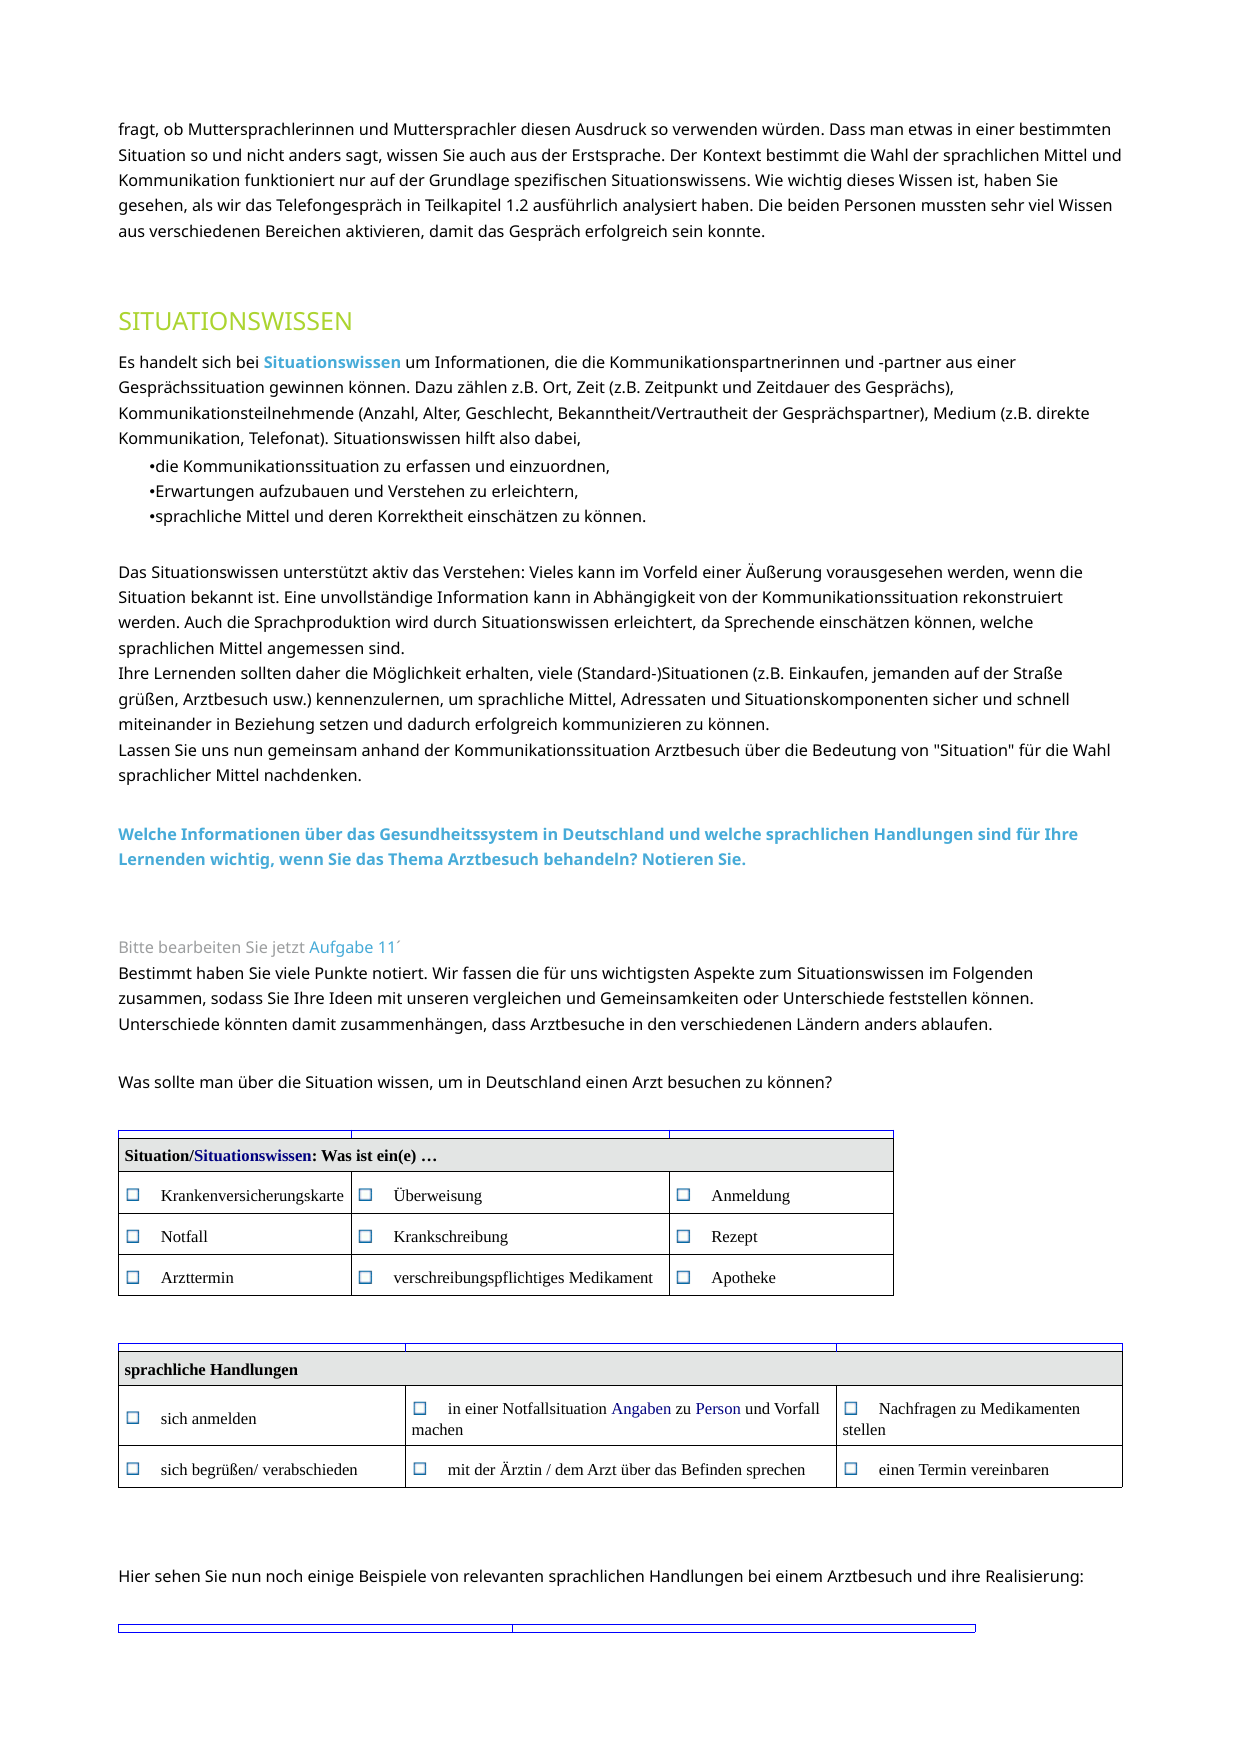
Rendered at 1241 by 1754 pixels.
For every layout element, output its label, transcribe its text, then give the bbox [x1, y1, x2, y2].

list die Kommunikationssituation zu erfassen und einzuordnen, [118, 453, 1122, 478]
picture [357, 1265, 375, 1284]
table_cell in einer Notfallsituation Angaben zu Person und Vorfall machen [406, 1386, 836, 1445]
picture [842, 1395, 860, 1415]
text Bestimmt haben Sie viele Punkte notiert. Wir fassen die für uns wichtigsten Aspekte zum Situationswissen im Folgenden zusammen, sodass Sie Ihre Ideen mit unseren vergleichen und Gemeinsamkeiten oder Unterschiede feststellen können. Unterschiede könnten damit zusammenhängen, dass Arztbesuche in den verschiedenen Ländern anders ablaufen. [118, 962, 1122, 1035]
picture [124, 1182, 142, 1201]
table_cell einen Termin vereinbaren [837, 1446, 1122, 1487]
table_header [513, 1625, 975, 1632]
table_header [837, 1344, 1122, 1351]
picture [124, 1223, 142, 1243]
text Ihre Lernenden sollten daher die Möglichkeit erhalten, viele (Standard-)Situationen (z.B. Einkaufen, jemanden auf der Straße grüßen, Arztbesuch usw.) kennenzulernen, um sprachliche Mittel, Adressaten und Situationskomponenten sicher und schnell miteinander in Beziehung setzen und dadurch erfolgreich kommunizieren zu können. [118, 662, 1122, 735]
list Erwartungen aufzubauen und Verstehen zu erleichtern, [118, 478, 1122, 503]
table_header [119, 1344, 405, 1351]
list sprachliche Mittel und deren Korrektheit einschätzen zu können. [118, 503, 1122, 528]
table_header [406, 1344, 836, 1351]
table_cell Krankenversicherungskarte [119, 1172, 351, 1213]
table_header [119, 1131, 351, 1138]
table_cell Arzttermin [119, 1255, 351, 1295]
table_cell sich begrüßen/ verabschieden [119, 1446, 405, 1487]
picture [124, 1265, 142, 1284]
table_header [352, 1131, 669, 1138]
text Lassen Sie uns nun gemeinsam anhand der Kommunikationssituation Arztbesuch über die Bedeutung von "Situation" für die Wahl sprachlicher Mittel nachdenken. [118, 739, 1122, 786]
picture [121, 1626, 135, 1630]
text Was sollte man über die Situation wissen, um in Deutschland einen Arzt besuchen zu können? [118, 1071, 1122, 1093]
table_cell Überweisung [352, 1172, 669, 1213]
picture [124, 1456, 142, 1475]
picture [675, 1265, 693, 1284]
table_cell Notfall [119, 1214, 351, 1254]
table_cell Apotheke [670, 1255, 893, 1295]
table_cell mit der Ärztin / dem Arzt über das Befinden sprechen [406, 1446, 836, 1487]
table_header [119, 1625, 512, 1632]
text Welche Informationen über das Gesundheitssystem in Deutschland und welche sprachlichen Handlungen sind für Ihre Lernenden wichtig, wenn Sie das Thema Arztbesuch behandeln? Notieren Sie. [118, 822, 1122, 870]
text Hier sehen Sie nun noch einige Beispiele von relevanten sprachlichen Handlungen bei einem Arztbesuch und ihre Realisierung: [118, 1565, 1122, 1587]
table_cell Krankschreibung [352, 1214, 669, 1254]
table_cell sprachliche Handlungen [119, 1352, 1122, 1385]
picture [357, 1223, 375, 1243]
picture [124, 1405, 142, 1424]
table_cell Nachfragen zu Medikamenten stellen [837, 1386, 1122, 1445]
picture [357, 1182, 375, 1201]
table_cell sich anmelden [119, 1386, 405, 1445]
text Bitte bearbeiten Sie jetzt Aufgabe 11´ [118, 936, 1122, 958]
table_cell Situation/Situationswissen: Was ist ein(e) … [119, 1139, 893, 1171]
text fragt, ob Muttersprachlerinnen und Muttersprachler diesen Ausdruck so verwenden würden. Dass man etwas in einer bestimmten Situation so und nicht anders sagt, wissen Sie auch aus der Erstsprache. Der Kontext bestimmt die Wahl der sprachlichen Mittel und Kommunikation funktioniert nur auf der Grundlage spezifischen Situationswissens. Wie wichtig dieses Wissen ist, haben Sie gesehen, als wir das Telefongespräch in Teilkapitel 1.2 ausführlich analysiert haben. Die beiden Personen mussten sehr viel Wissen aus verschiedenen Bereichen aktivieren, damit das Gespräch erfolgreich sein konnte. [118, 118, 1122, 242]
subtitle SITUATIONSWISSEN [118, 303, 1122, 337]
picture [842, 1456, 860, 1475]
picture [675, 1182, 693, 1201]
table_cell Anmeldung [670, 1172, 893, 1213]
table_cell Rezept [670, 1214, 893, 1254]
picture [515, 1626, 529, 1630]
table_cell verschreibungspflichtiges Medikament [352, 1255, 669, 1295]
text Es handelt sich bei Situationswissen um Informationen, die die Kommunikationspartnerinnen und -partner aus einer Gesprächssituation gewinnen können. Dazu zählen z.B. Ort, Zeit (z.B. Zeitpunkt und Zeitdauer des Gesprächs), Kommunikationsteilnehmende (Anzahl, Alter, Geschlecht, Bekanntheit/Vertrautheit der Gesprächspartner), Medium (z.B. direkte Kommunikation, Telefonat). Situationswissen hilft also dabei, [118, 351, 1122, 449]
table_header [670, 1131, 893, 1138]
text Das Situationswissen unterstützt aktiv das Verstehen: Vieles kann im Vorfeld einer Äußerung vorausgesehen werden, wenn die Situation bekannt ist. Eine unvollständige Information kann in Abhängigkeit von der Kommunikationssituation rekonstruiert werden. Auch die Sprachproduktion wird durch Situationswissen erleichtert, da Sprechende einschätzen können, welche sprachlichen Mittel angemessen sind. [118, 561, 1122, 659]
picture [411, 1456, 429, 1475]
picture [411, 1395, 429, 1415]
picture [675, 1223, 693, 1243]
